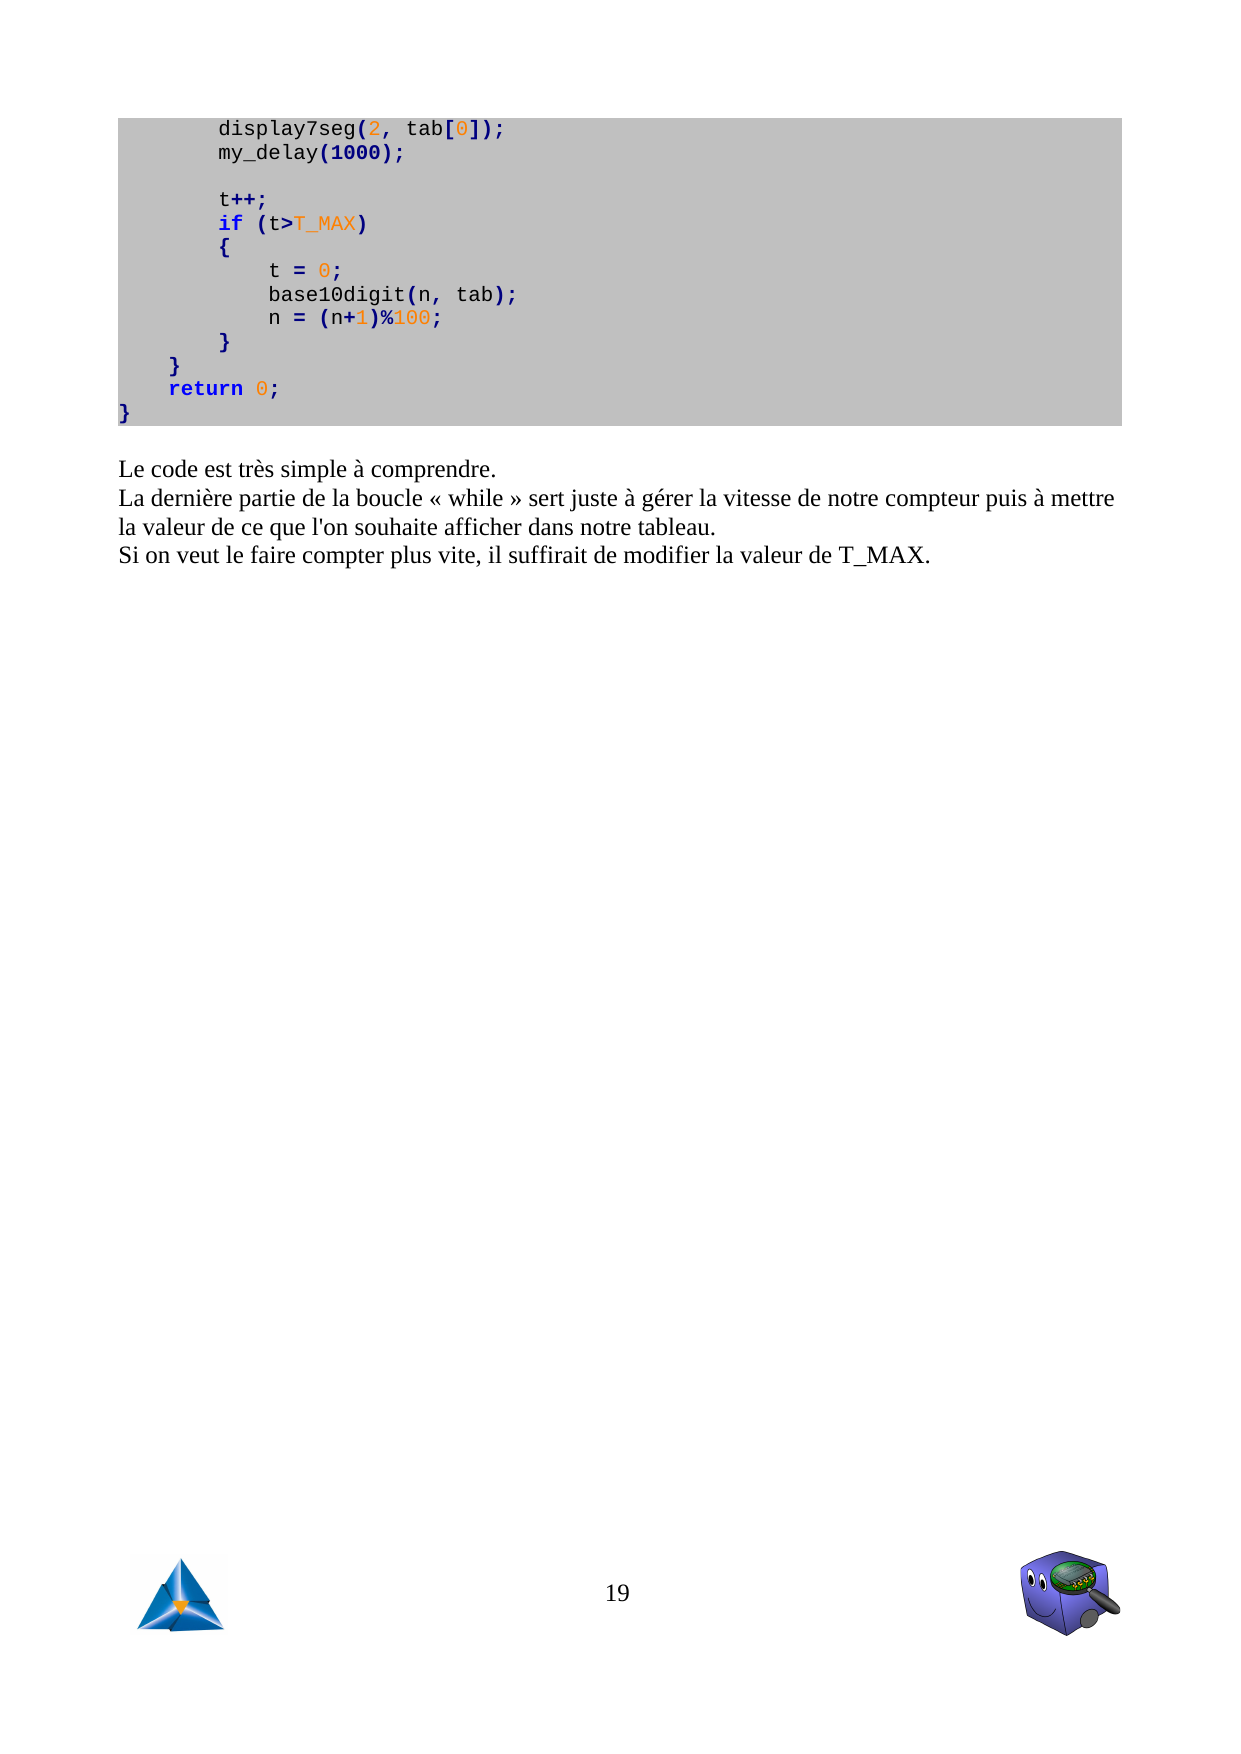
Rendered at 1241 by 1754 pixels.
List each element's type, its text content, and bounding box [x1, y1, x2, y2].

text La dernière partie de la boucle « while » sert juste à gérer la vitesse de notre compteur puis à mettre la valeur de ce que l'on souhaite afficher dans notre tableau. [118, 483, 1122, 541]
text display7seg(2, tab[0]); [118, 118, 1122, 142]
text n = (n+1)%100; [118, 307, 1122, 331]
text } [118, 402, 1122, 426]
text t++; [118, 189, 1122, 213]
text if (t>T_MAX) [118, 213, 1122, 236]
text Le code est très simple à comprendre. [118, 454, 1122, 483]
text } [118, 354, 1122, 378]
text } [118, 331, 1122, 354]
text return 0; [118, 378, 1122, 402]
text Si on veut le faire compter plus vite, il suffirait de modifier la valeur de T_MAX. [118, 541, 1122, 569]
picture [1020, 1551, 1121, 1636]
text base10digit(n, tab); [118, 284, 1122, 307]
text { [118, 236, 1122, 260]
text my_delay(1000); [118, 142, 1122, 165]
picture [130, 1554, 228, 1635]
text t = 0; [118, 260, 1122, 284]
